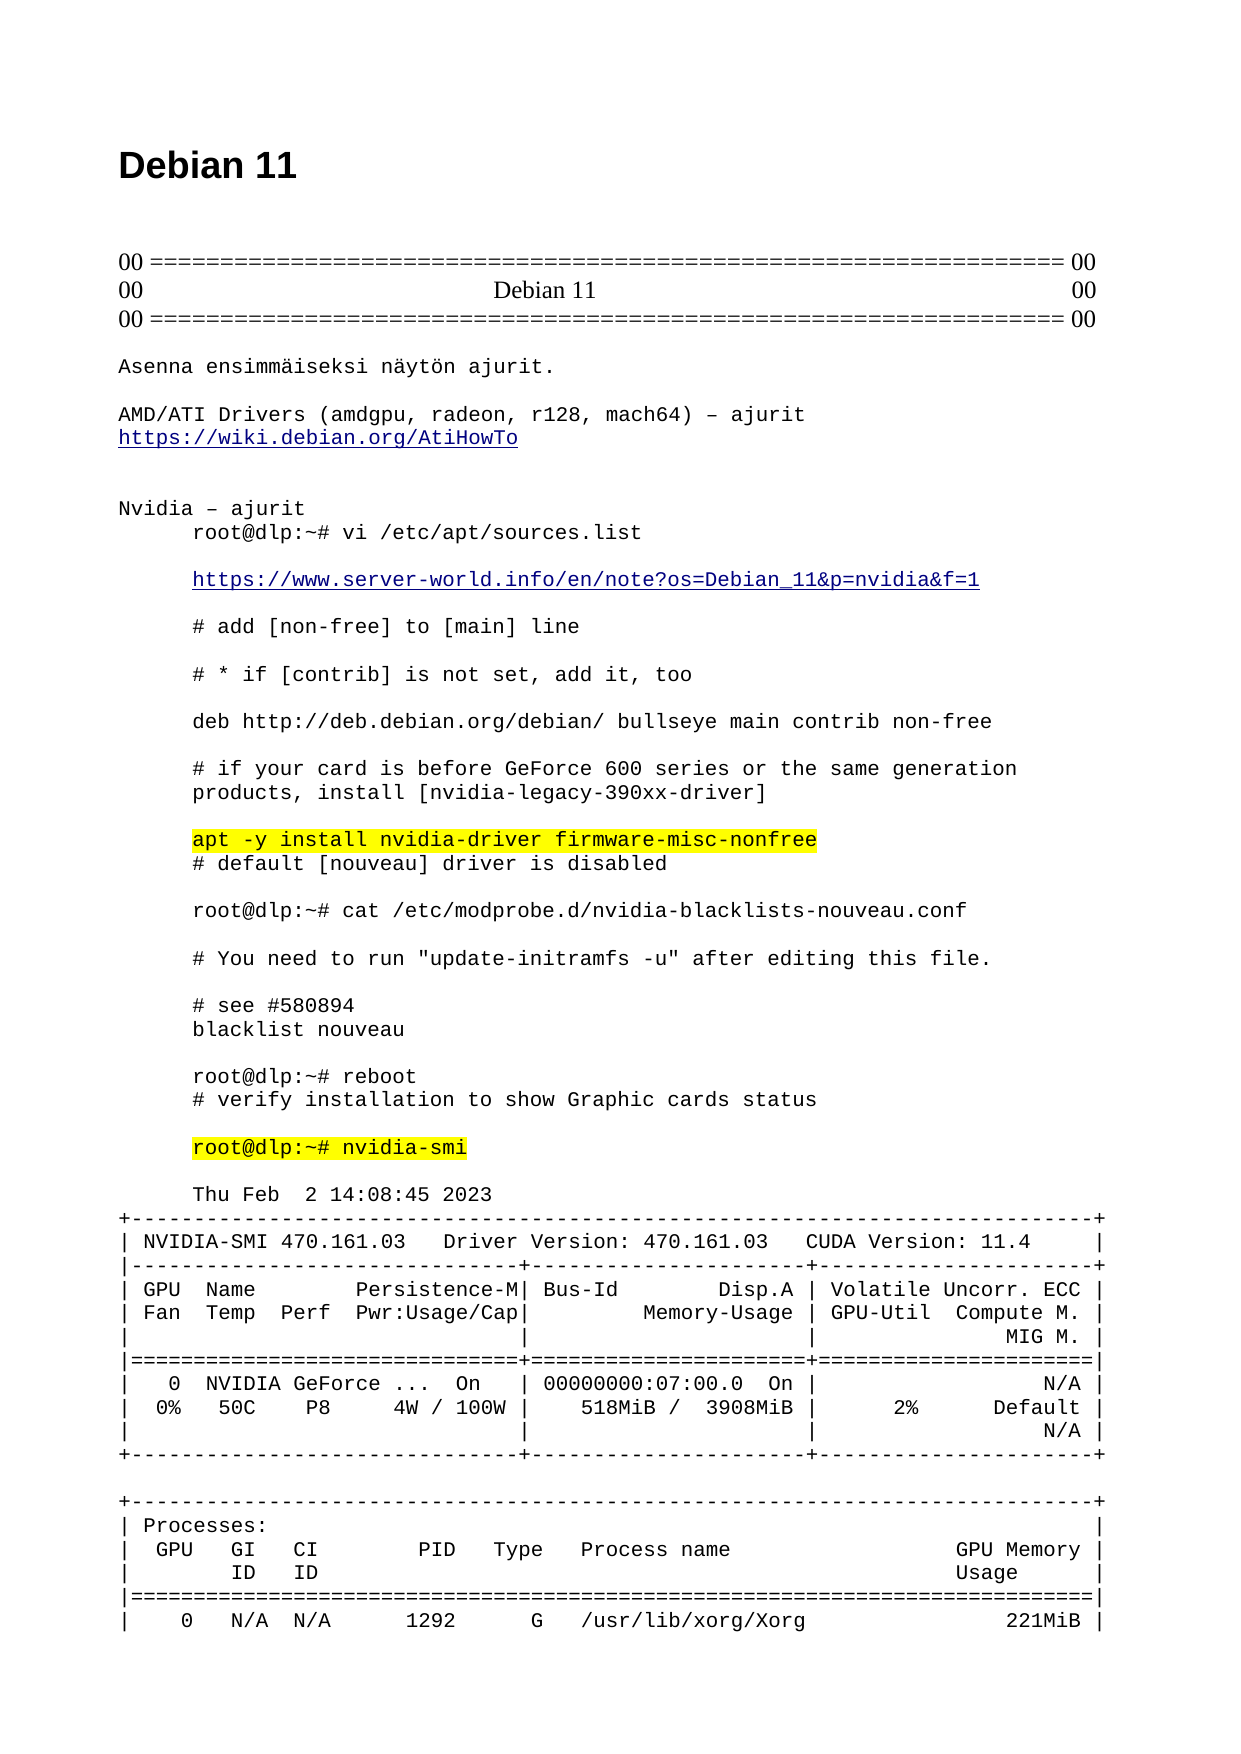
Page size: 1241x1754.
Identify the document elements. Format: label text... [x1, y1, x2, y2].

text # verify installation to show Graphic cards status [192, 1089, 1122, 1113]
text # * if [contrib] is not set, add it, too [192, 664, 1122, 687]
text # add [non-free] to [main] line [192, 617, 1122, 640]
text 00 Debian 11 00 [118, 275, 1122, 304]
text https://www.server-world.info/en/note?os=Debian_11&p=nvidia&f=1 [192, 569, 1122, 593]
text Asenna ensimmäiseksi näytön ajurit. [118, 356, 1122, 380]
text | 0 N/A N/A 1292 G /usr/lib/xorg/Xorg 221MiB | [118, 1610, 1122, 1633]
text |=============================================================================| [118, 1586, 1122, 1610]
text +-----------------------------------------------------------------------------+ [118, 1208, 1122, 1231]
text apt -y install nvidia-driver firmware-misc-nonfree [192, 829, 1122, 853]
text blacklist nouveau [192, 1018, 1122, 1042]
text | ID ID Usage | [118, 1562, 1122, 1586]
text | 0% 50C P8 4W / 100W | 518MiB / 3908MiB | 2% Default | [118, 1397, 1122, 1421]
text Thu Feb 2 14:08:45 2023 [192, 1184, 1122, 1208]
text # default [nouveau] driver is disabled [192, 853, 1122, 877]
text |===============================+======================+======================| [118, 1349, 1122, 1373]
text root@dlp:~# reboot [192, 1066, 1122, 1089]
text Nvidia – ajurit [118, 498, 1122, 522]
text +-----------------------------------------------------------------------------+ [118, 1491, 1122, 1515]
text +-------------------------------+----------------------+----------------------+ [118, 1444, 1122, 1468]
text | GPU GI CI PID Type Process name GPU Memory | [118, 1539, 1122, 1562]
text | NVIDIA-SMI 470.161.03 Driver Version: 470.161.03 CUDA Version: 11.4 | [118, 1231, 1122, 1255]
text | Processes: | [118, 1515, 1122, 1539]
text # if your card is before GeForce 600 series or the same generation products, install [nvidia-legacy-390xx-driver] [192, 758, 1122, 806]
text https://wiki.debian.org/AtiHowTo [118, 427, 1122, 451]
text deb http://deb.debian.org/debian/ bullseye main contrib non-free [192, 711, 1122, 735]
text AMD/ATI Drivers (amdgpu, radeon, r128, mach64) – ajurit [118, 404, 1122, 427]
text root@dlp:~# nvidia-smi [192, 1137, 1122, 1160]
text | 0 NVIDIA GeForce ... On | 00000000:07:00.0 On | N/A | [118, 1373, 1122, 1397]
text 00 ================================================================= 00 [118, 247, 1122, 275]
text # see #580894 [192, 995, 1122, 1018]
text | Fan Temp Perf Pwr:Usage/Cap| Memory-Usage | GPU-Util Compute M. | [118, 1302, 1122, 1326]
text |-------------------------------+----------------------+----------------------+ [118, 1255, 1122, 1279]
text | | | N/A | [118, 1421, 1122, 1444]
text root@dlp:~# cat /etc/modprobe.d/nvidia-blacklists-nouveau.conf [192, 900, 1122, 924]
text # You need to run "update-initramfs -u" after editing this file. [192, 948, 1122, 971]
text 00 ================================================================= 00 [118, 304, 1122, 333]
subtitle Debian 11 [118, 143, 1122, 187]
text | | | MIG M. | [118, 1326, 1122, 1349]
text | GPU Name Persistence-M| Bus-Id Disp.A | Volatile Uncorr. ECC | [118, 1279, 1122, 1302]
text root@dlp:~# vi /etc/apt/sources.list [118, 522, 1122, 546]
